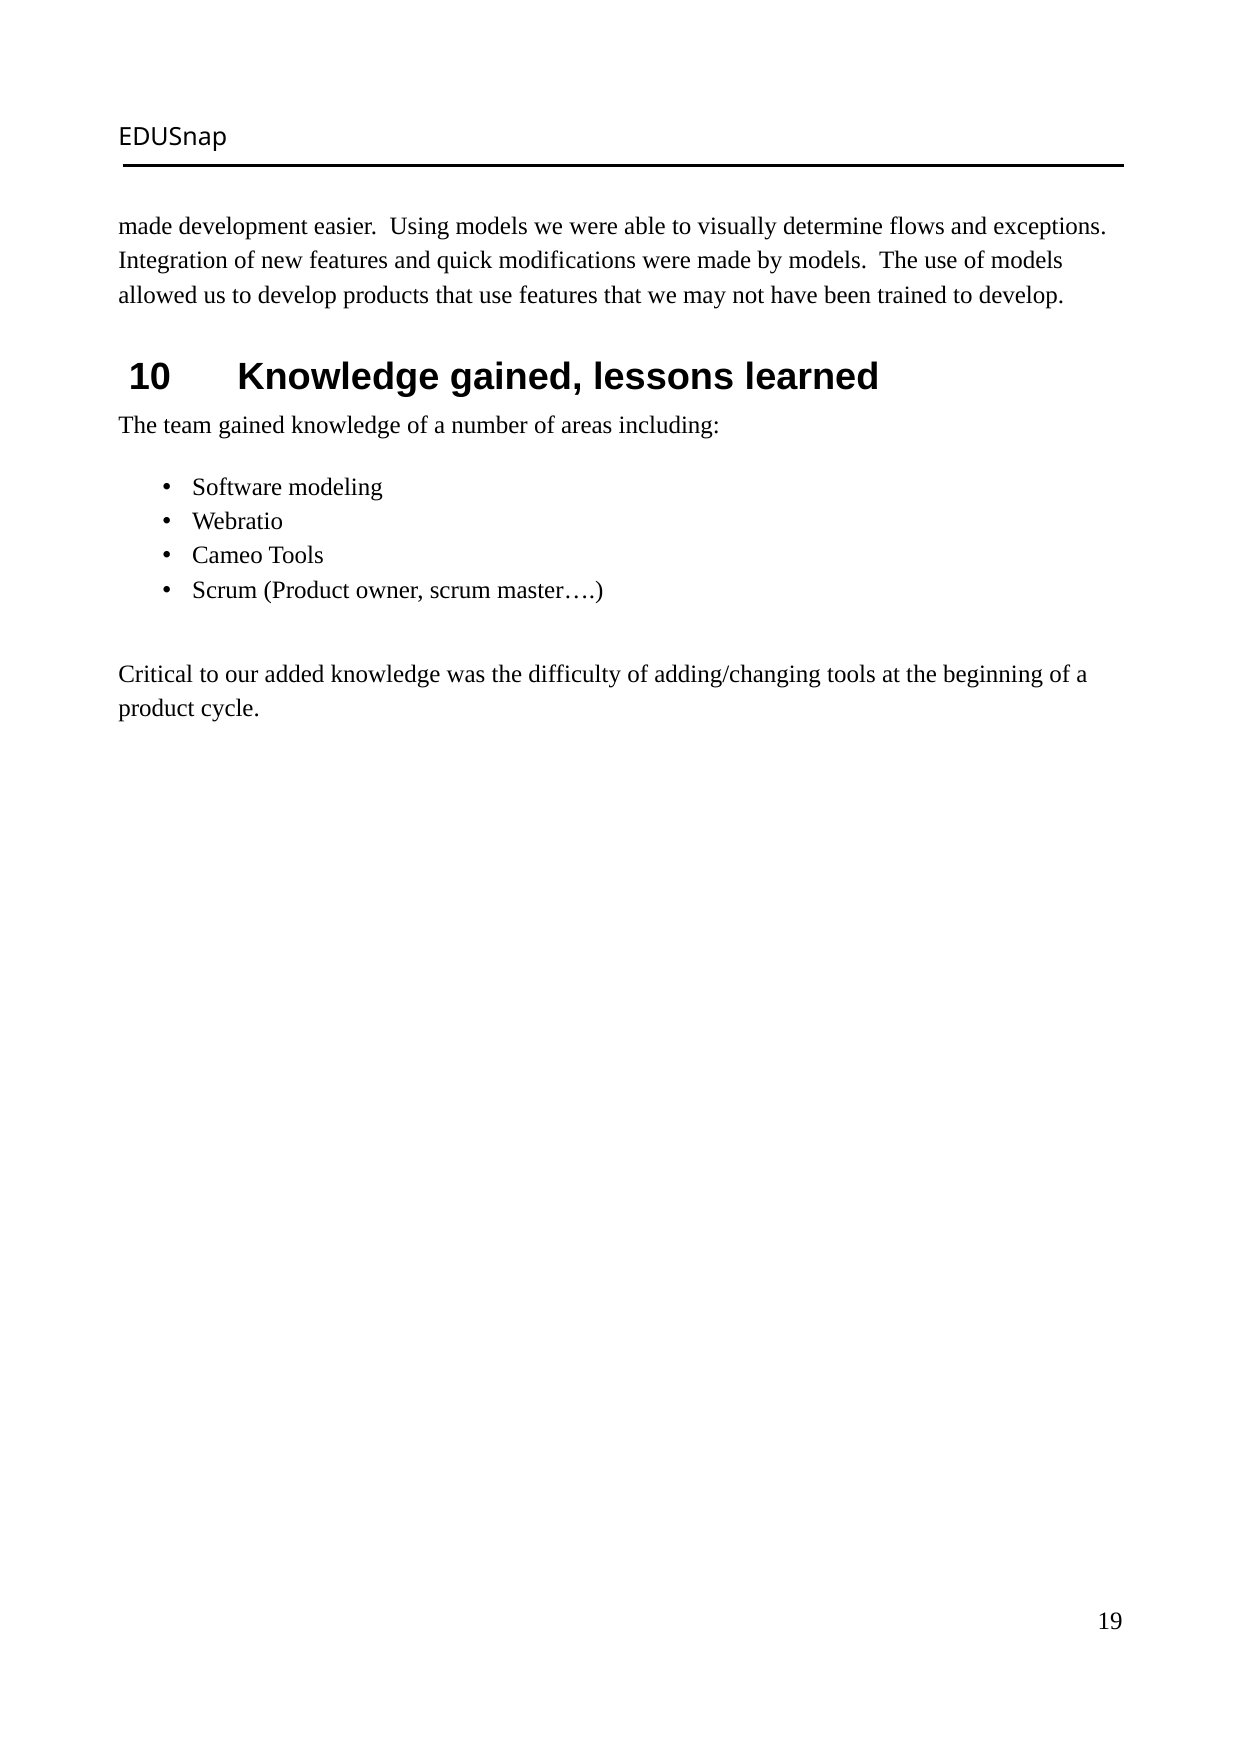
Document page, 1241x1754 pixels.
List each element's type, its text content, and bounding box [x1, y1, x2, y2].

text Critical to our added knowledge was the difficulty of adding/changing tools at the beginning of a product cycle. [118, 659, 1122, 722]
text made development easier. Using models we were able to visually determine flows and exceptions. Integration of new features and quick modifications were made by models. The use of models allowed us to develop products that use features that we may not have been trained to develop. [118, 211, 1122, 309]
subtitle Knowledge gained, lessons learned [118, 354, 1122, 398]
list Cameo Tools [162, 541, 1122, 569]
list Scrum (Product owner, scrum master….) [162, 575, 1122, 604]
list Software modeling [162, 472, 1122, 500]
text The team gained knowledge of a number of areas including: [118, 410, 1122, 439]
list Webratio [162, 506, 1122, 535]
